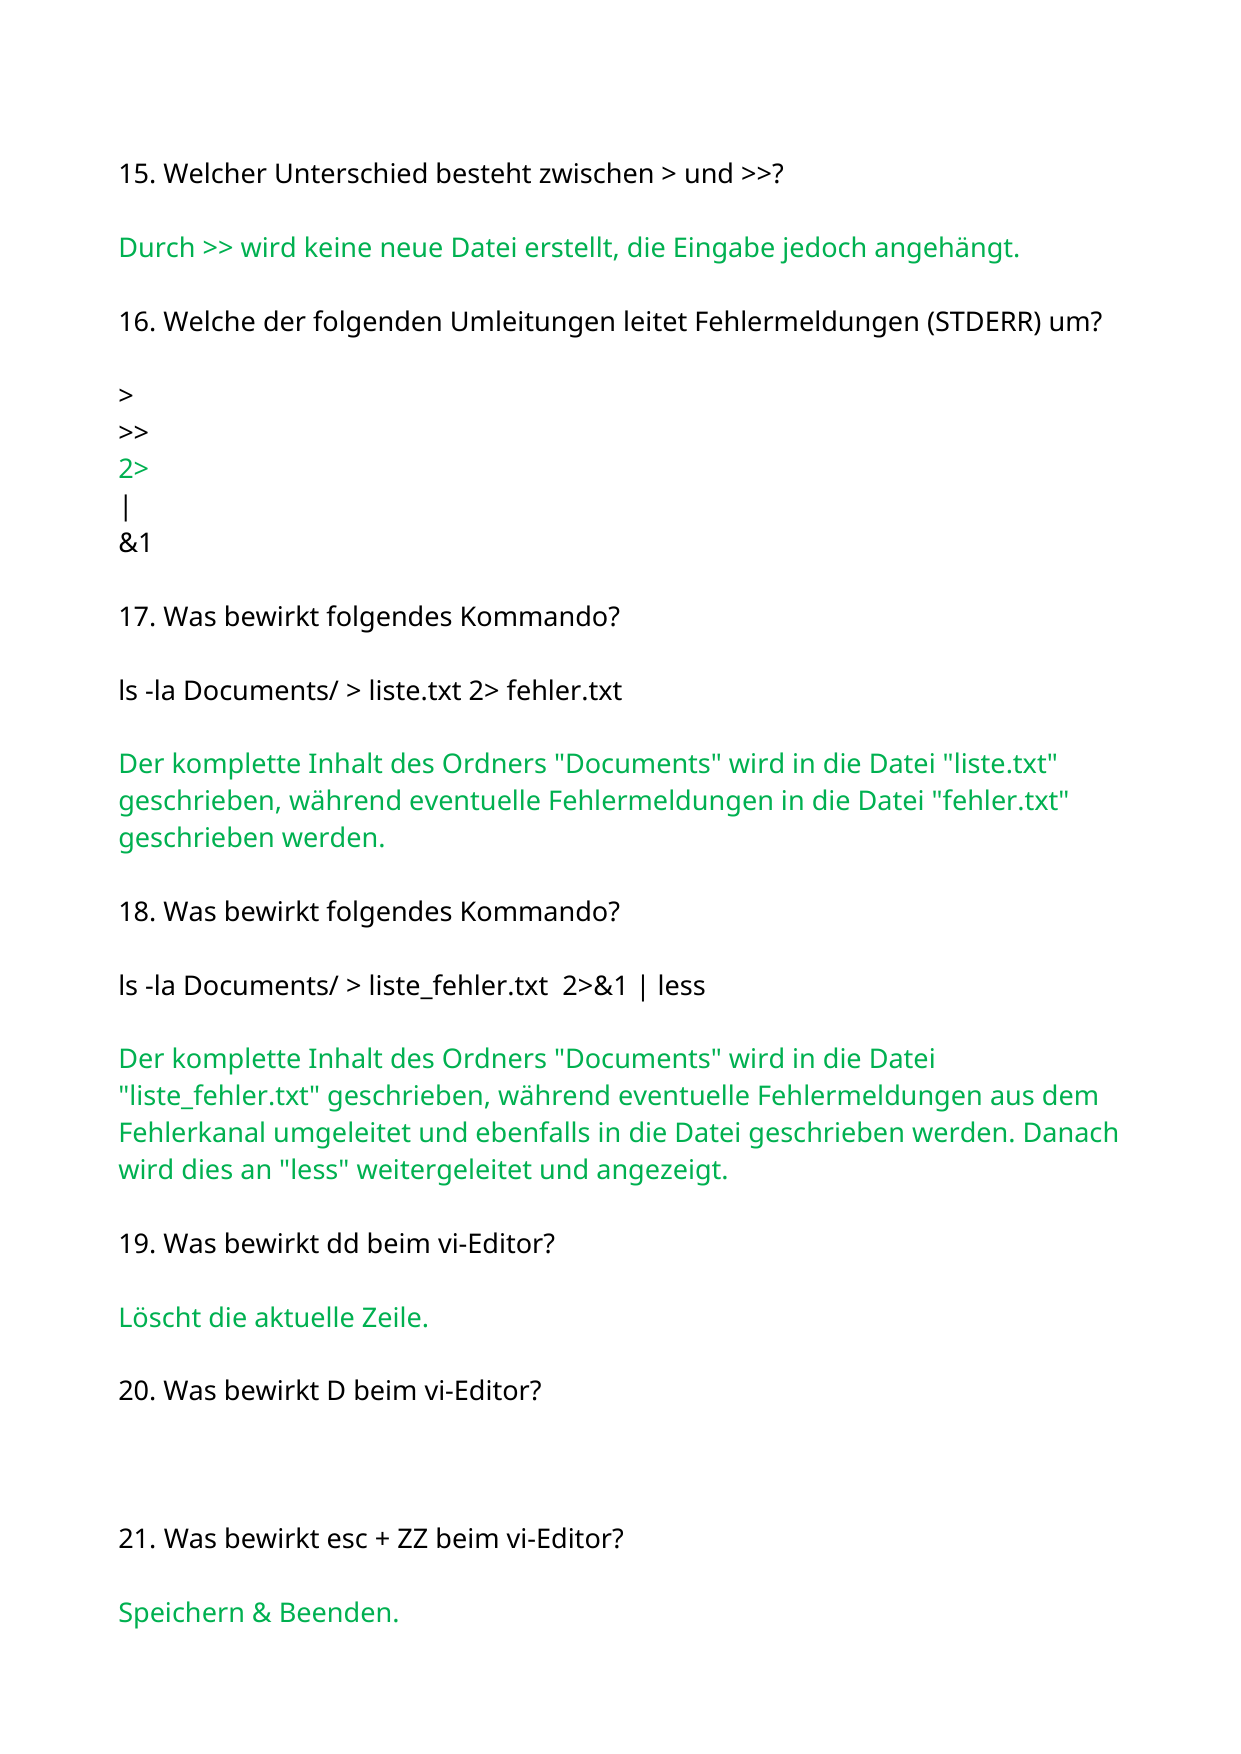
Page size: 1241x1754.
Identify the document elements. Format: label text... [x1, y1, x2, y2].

text 15. Welcher Unterschied besteht zwischen > und >>? Durch >> wird keine neue Datei erstellt, die Eingabe jedoch angehängt. 16. Welche der folgenden Umleitungen leitet Fehlermeldungen (STDERR) um? > >> 2> | &1 17. Was bewirkt folgendes Kommando? ls -la Documents/ > liste.txt 2> fehler.txt Der komplette Inhalt des Ordners "Documents" wird in die Datei "liste.txt" geschrieben, während eventuelle Fehlermeldungen in die Datei "fehler.txt" geschrieben werden. 18. Was bewirkt folgendes Kommando? ls -la Documents/ > liste_fehler.txt 2>&1 | less Der komplette Inhalt des Ordners "Documents" wird in die Datei "liste_fehler.txt" geschrieben, während eventuelle Fehlermeldungen aus dem Fehlerkanal umgeleitet und ebenfalls in die Datei geschrieben werden. Danach wird dies an "less" weitergeleitet und angezeigt. 19. Was bewirkt dd beim vi-Editor? Löscht die aktuelle Zeile. 20. Was bewirkt D beim vi-Editor? 21. Was bewirkt esc + ZZ beim vi-Editor? Speichern & Beenden. [118, 118, 1122, 1630]
